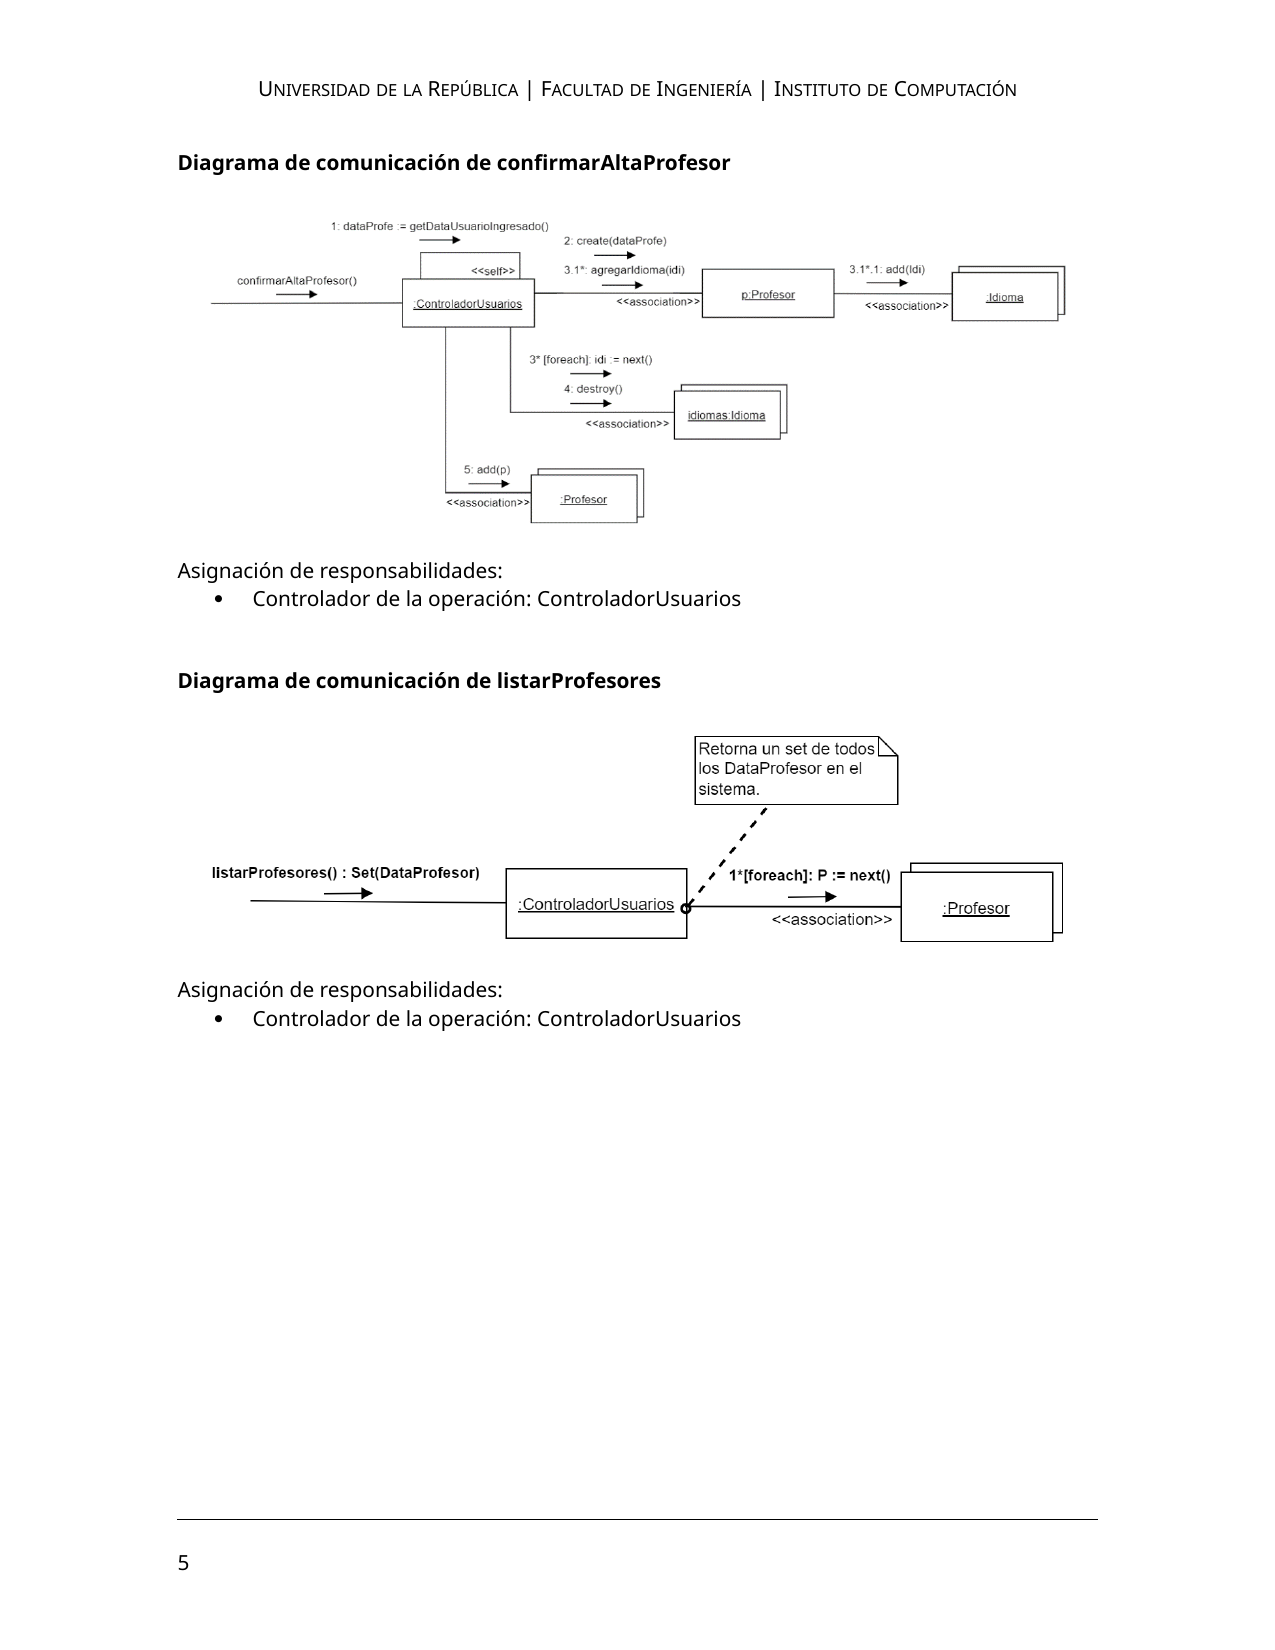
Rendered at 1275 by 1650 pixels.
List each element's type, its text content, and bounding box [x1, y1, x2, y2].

list Controlador de la operación: ControladorUsuarios [215, 584, 1098, 613]
text Asignación de responsabilidades: [177, 976, 1098, 1004]
list Controlador de la operación: ControladorUsuarios [215, 1004, 1098, 1032]
subtitle Diagrama de comunicación de confirmarAltaProfesor [177, 148, 1098, 176]
text Asignación de responsabilidades: [177, 556, 1098, 584]
subtitle Diagrama de comunicación de listarProfesores [177, 666, 1098, 695]
